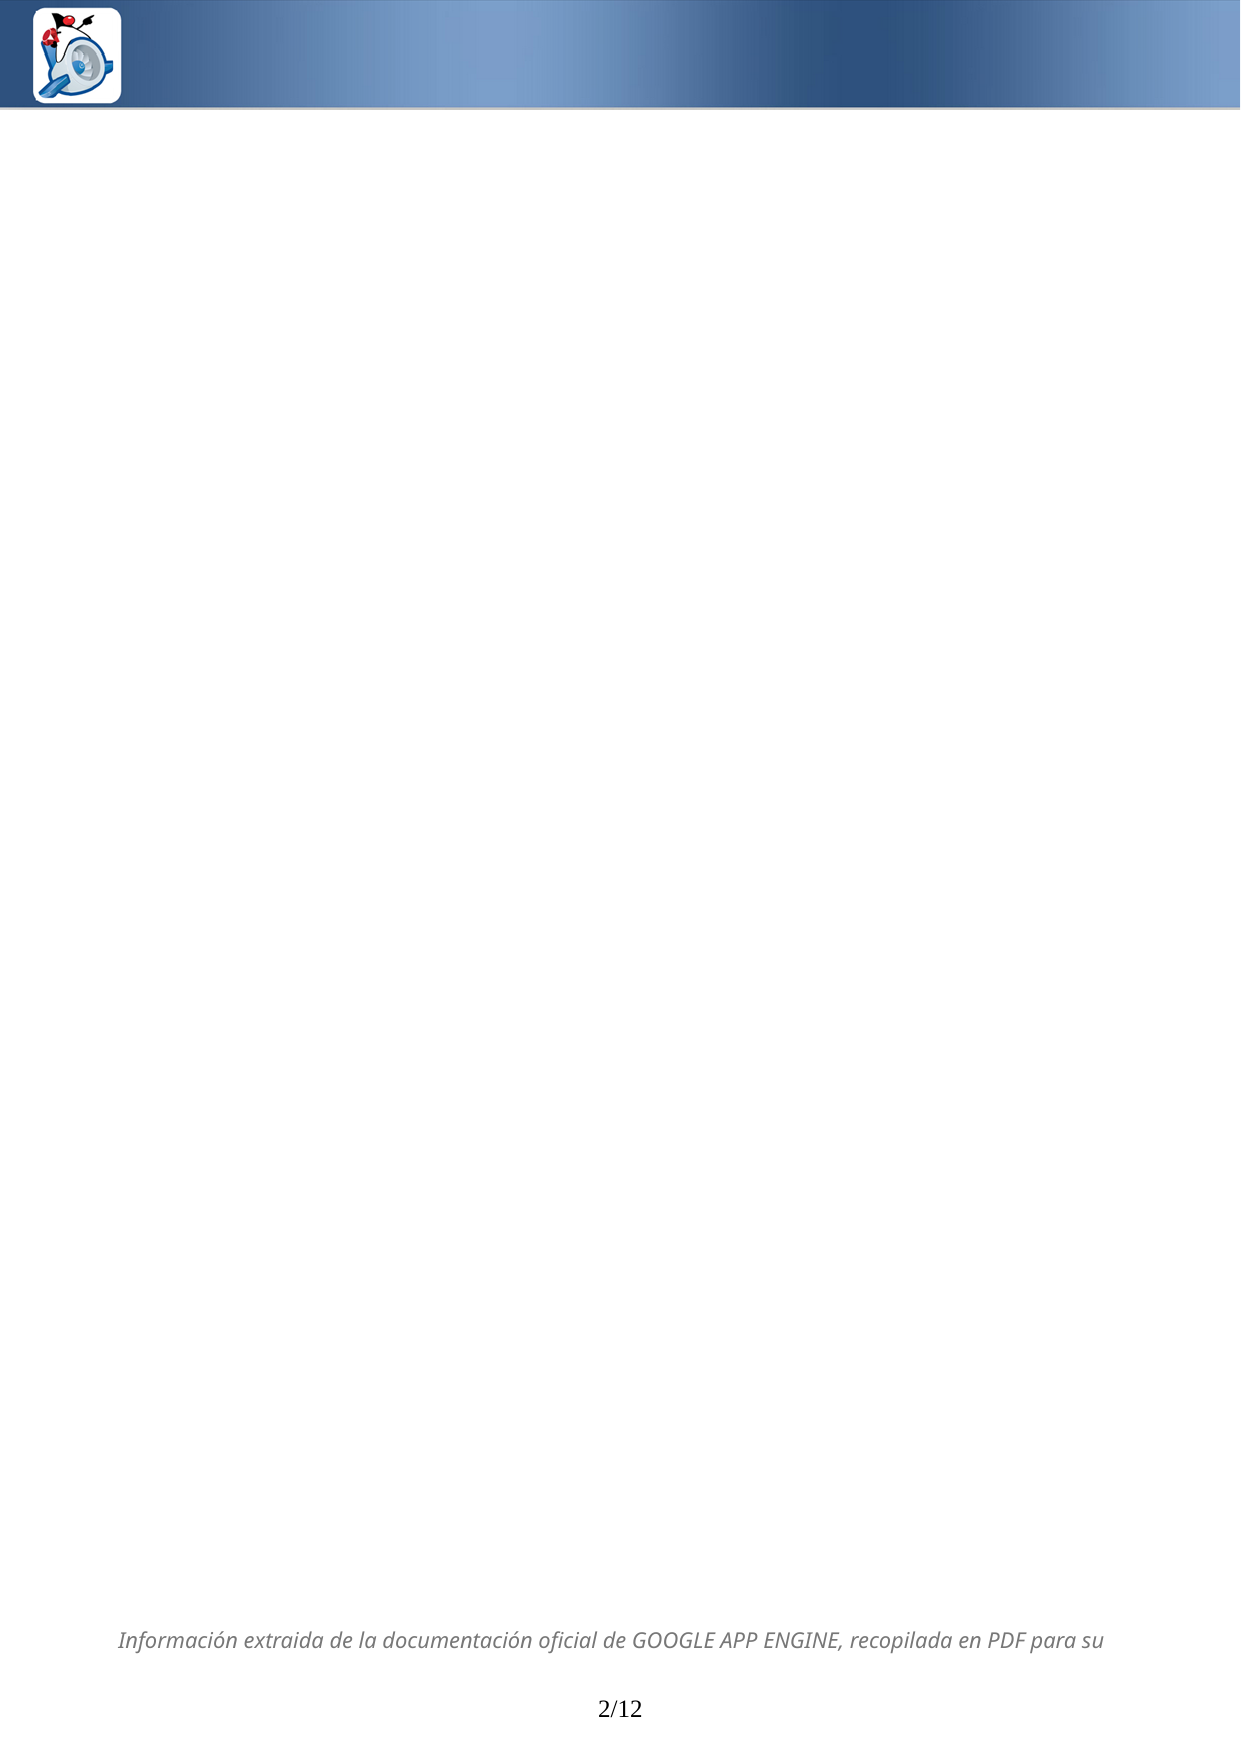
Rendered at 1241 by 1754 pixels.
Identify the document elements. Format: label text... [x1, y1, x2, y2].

text Información extraida de la documentación oficial de GOOGLE APP ENGINE, recopilada en PDF para su [118, 1620, 1122, 1654]
picture [0, 0, 1241, 110]
